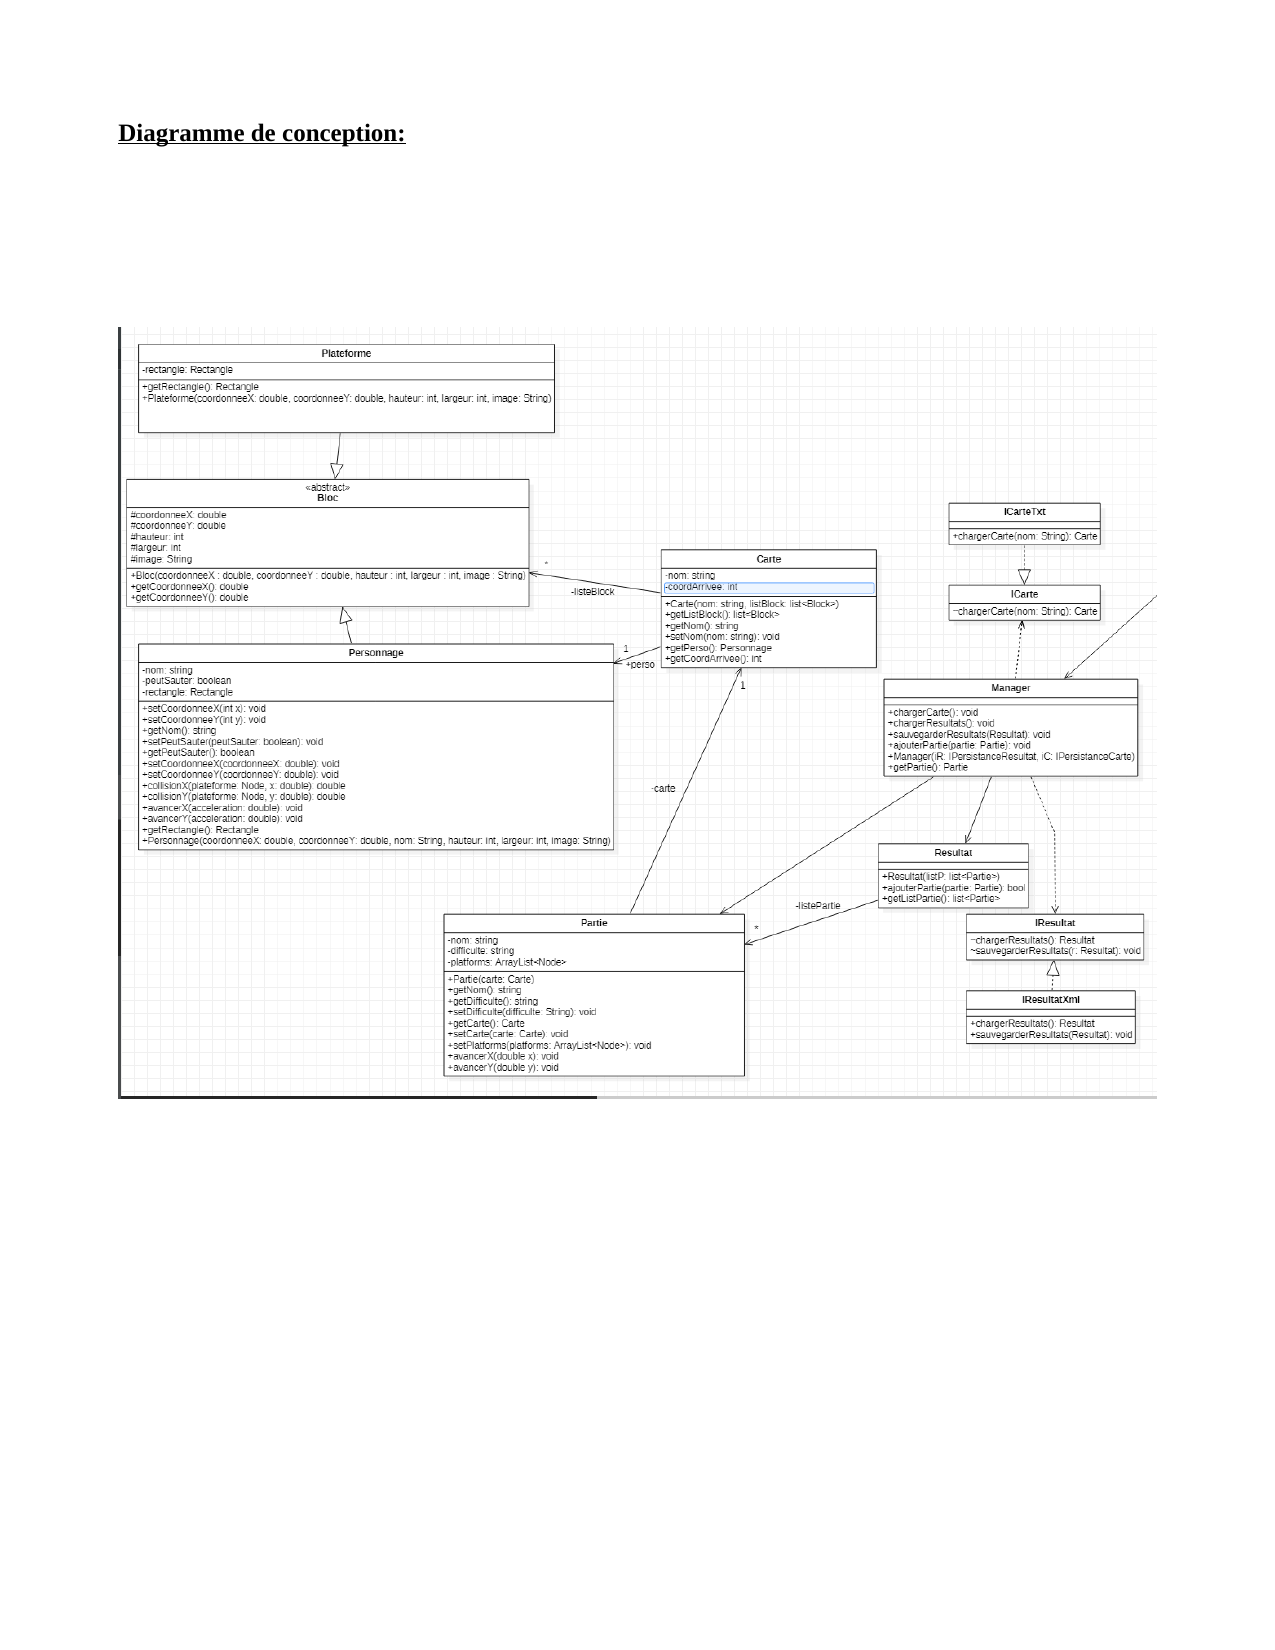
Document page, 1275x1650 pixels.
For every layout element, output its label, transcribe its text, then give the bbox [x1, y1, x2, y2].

picture [118, 327, 1157, 1099]
text Diagramme de conception: [118, 118, 1157, 147]
